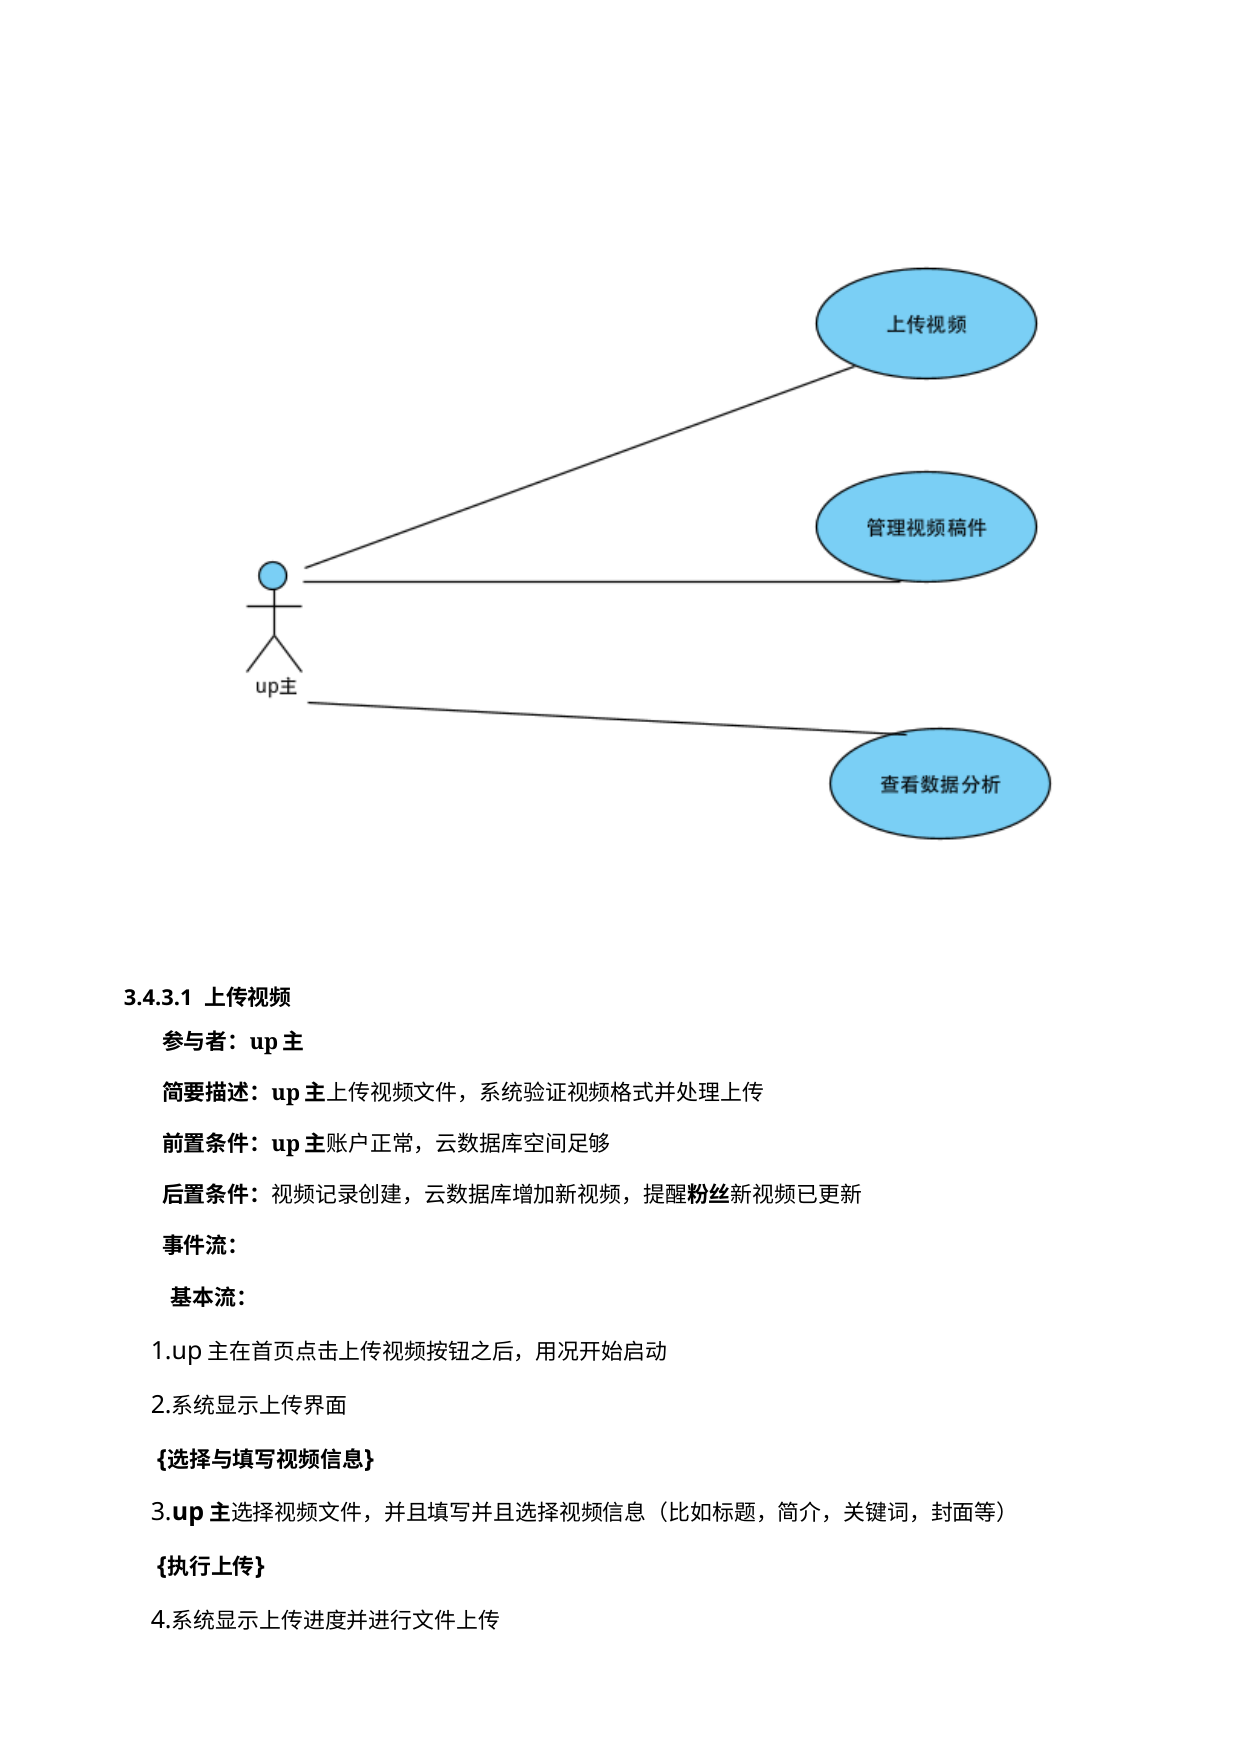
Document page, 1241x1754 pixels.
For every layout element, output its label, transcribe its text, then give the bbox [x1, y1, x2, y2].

text 参与者：up主 [118, 1024, 1122, 1056]
list 3.up主选择视频文件，并且填写并且选择视频信息（比如标题，简介，关键词，封面等） [118, 1494, 1122, 1528]
text 简要描述：up主上传视频文件，系统验证视频格式并处理上传 [118, 1075, 1122, 1107]
text 事件流： [118, 1228, 1122, 1260]
subtitle 上传视频 [118, 979, 1122, 1011]
picture [118, 187, 1123, 910]
list 4.系统显示上传进度并进行文件上传 [118, 1601, 1122, 1636]
text 后置条件：视频记录创建，云数据库增加新视频，提醒粉丝新视频已更新 [118, 1177, 1122, 1209]
list 1.up主在首页点击上传视频按钮之后，用况开始启动 [118, 1333, 1122, 1367]
list 2.系统显示上传界面 [118, 1386, 1122, 1421]
list {选择与填写视频信息} [118, 1440, 1122, 1474]
text 前置条件：up主账户正常，云数据库空间足够 [118, 1126, 1122, 1158]
list {执行上传} [118, 1548, 1122, 1582]
list 基本流： [118, 1279, 1122, 1313]
